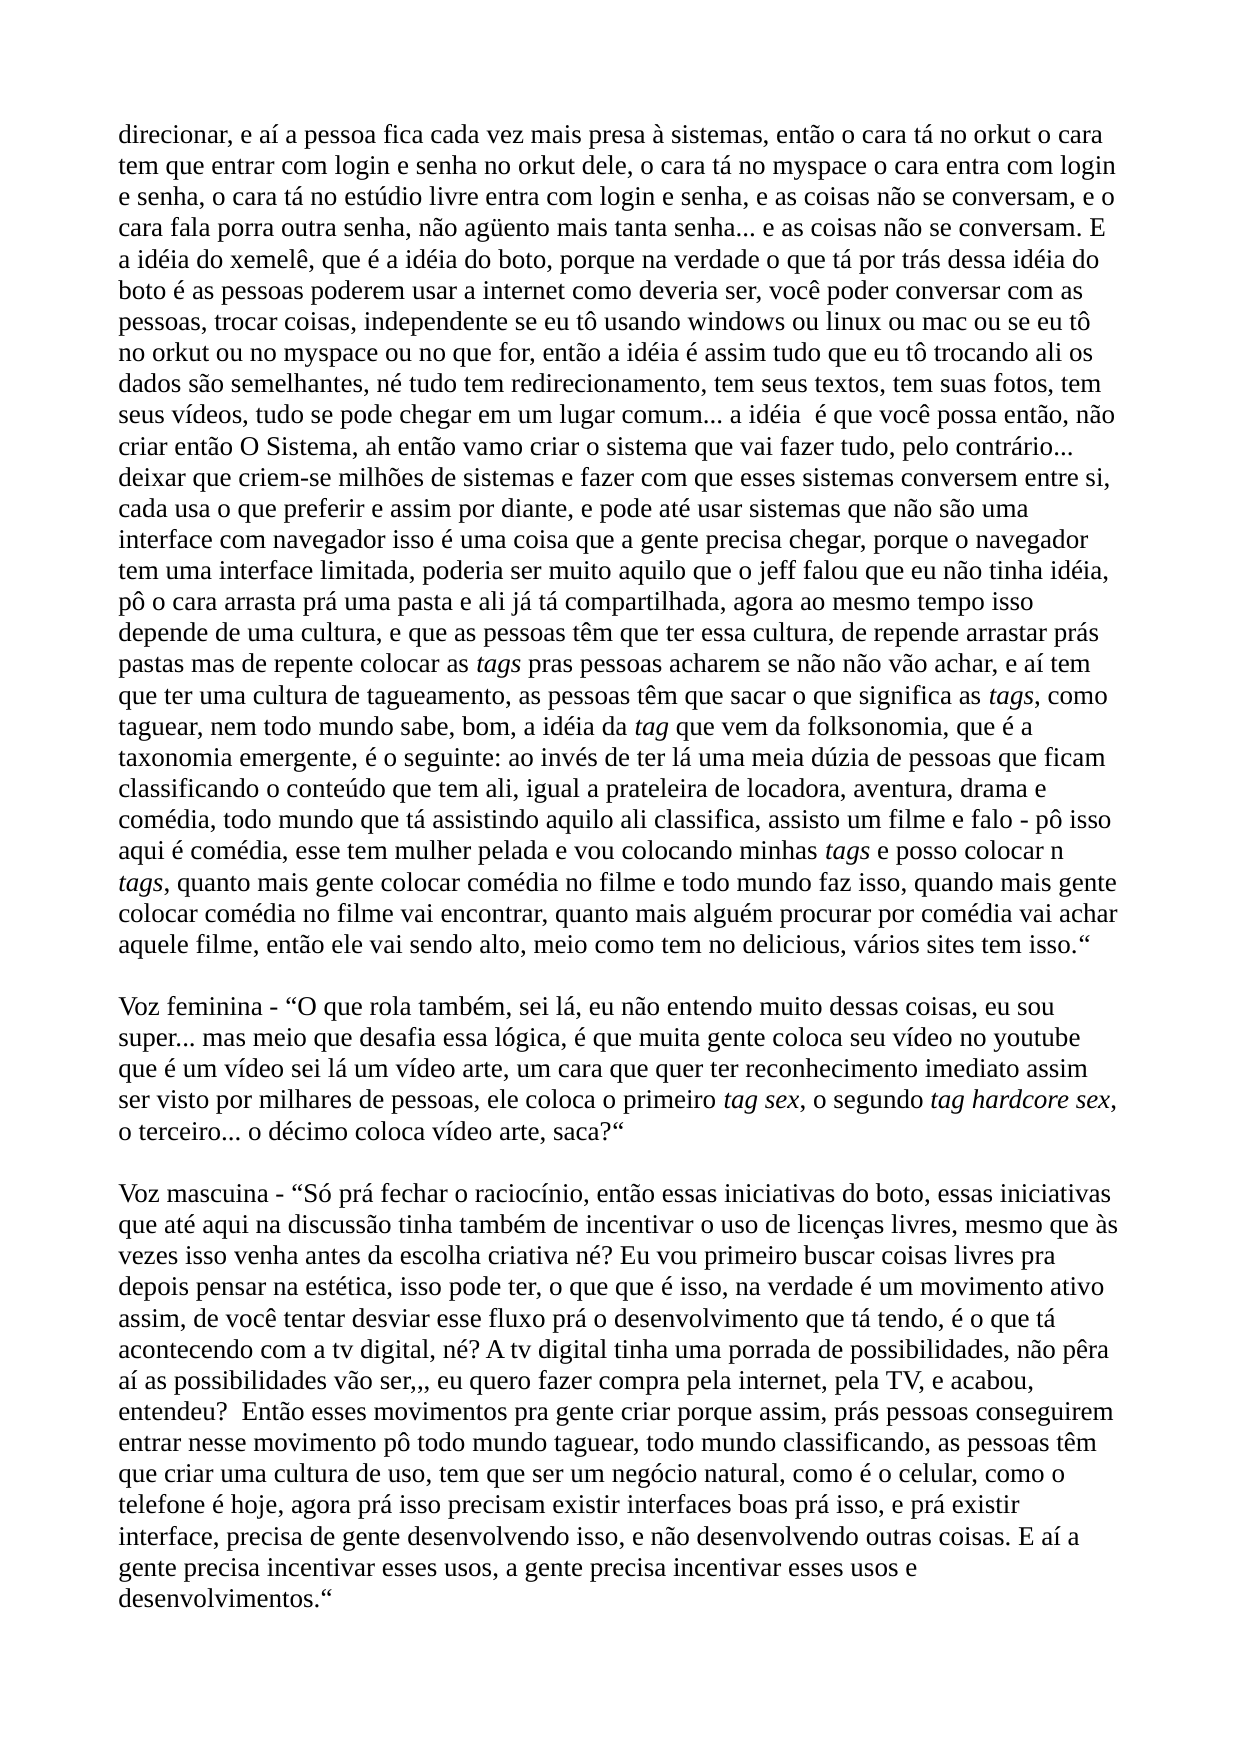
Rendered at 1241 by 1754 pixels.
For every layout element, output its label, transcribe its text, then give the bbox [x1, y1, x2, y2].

text Voz feminina - “O que rola também, sei lá, eu não entendo muito dessas coisas, eu sou super... mas meio que desafia essa lógica, é que muita gente coloca seu vídeo no youtube que é um vídeo sei lá um vídeo arte, um cara que quer ter reconhecimento imediato assim ser visto por milhares de pessoas, ele coloca o primeiro tag sex, o segundo tag hardcore sex, o terceiro... o décimo coloca vídeo arte, saca?“ [118, 990, 1122, 1146]
text Voz mascuina - “Só prá fechar o raciocínio, então essas iniciativas do boto, essas iniciativas que até aqui na discussão tinha também de incentivar o uso de licenças livres, mesmo que às vezes isso venha antes da escolha criativa né? Eu vou primeiro buscar coisas livres pra depois pensar na estética, isso pode ter, o que que é isso, na verdade é um movimento ativo assim, de você tentar desviar esse fluxo prá o desenvolvimento que tá tendo, é o que tá acontecendo com a tv digital, né? A tv digital tinha uma porrada de possibilidades, não pêra aí as possibilidades vão ser,,, eu quero fazer compra pela internet, pela TV, e acabou, entendeu? Então esses movimentos pra gente criar porque assim, prás pessoas conseguirem entrar nesse movimento pô todo mundo taguear, todo mundo classificando, as pessoas têm que criar uma cultura de uso, tem que ser um negócio natural, como é o celular, como o telefone é hoje, agora prá isso precisam existir interfaces boas prá isso, e prá existir interface, precisa de gente desenvolvendo isso, e não desenvolvendo outras coisas. E aí a gente precisa incentivar esses usos, a gente precisa incentivar esses usos e desenvolvimentos.“ [118, 1177, 1122, 1613]
text direcionar, e aí a pessoa fica cada vez mais presa à sistemas, então o cara tá no orkut o cara tem que entrar com login e senha no orkut dele, o cara tá no myspace o cara entra com login e senha, o cara tá no estúdio livre entra com login e senha, e as coisas não se conversam, e o cara fala porra outra senha, não agüento mais tanta senha... e as coisas não se conversam. E a idéia do xemelê, que é a idéia do boto, porque na verdade o que tá por trás dessa idéia do boto é as pessoas poderem usar a internet como deveria ser, você poder conversar com as pessoas, trocar coisas, independente se eu tô usando windows ou linux ou mac ou se eu tô no orkut ou no myspace ou no que for, então a idéia é assim tudo que eu tô trocando ali os dados são semelhantes, né tudo tem redirecionamento, tem seus textos, tem suas fotos, tem seus vídeos, tudo se pode chegar em um lugar comum... a idéia é que você possa então, não criar então O Sistema, ah então vamo criar o sistema que vai fazer tudo, pelo contrário... deixar que criem-se milhões de sistemas e fazer com que esses sistemas conversem entre si, cada usa o que preferir e assim por diante, e pode até usar sistemas que não são uma interface com navegador isso é uma coisa que a gente precisa chegar, porque o navegador tem uma interface limitada, poderia ser muito aquilo que o jeff falou que eu não tinha idéia, pô o cara arrasta prá uma pasta e ali já tá compartilhada, agora ao mesmo tempo isso depende de uma cultura, e que as pessoas têm que ter essa cultura, de repende arrastar prás pastas mas de repente colocar as tags pras pessoas acharem se não não vão achar, e aí tem que ter uma cultura de tagueamento, as pessoas têm que sacar o que significa as tags, como taguear, nem todo mundo sabe, bom, a idéia da tag que vem da folksonomia, que é a taxonomia emergente, é o seguinte: ao invés de ter lá uma meia dúzia de pessoas que ficam classificando o conteúdo que tem ali, igual a prateleira de locadora, aventura, drama e comédia, todo mundo que tá assistindo aquilo ali classifica, assisto um filme e falo - pô isso aqui é comédia, esse tem mulher pelada e vou colocando minhas tags e posso colocar n tags, quanto mais gente colocar comédia no filme e todo mundo faz isso, quando mais gente colocar comédia no filme vai encontrar, quanto mais alguém procurar por comédia vai achar aquele filme, então ele vai sendo alto, meio como tem no delicious, vários sites tem isso.“ [118, 118, 1122, 959]
